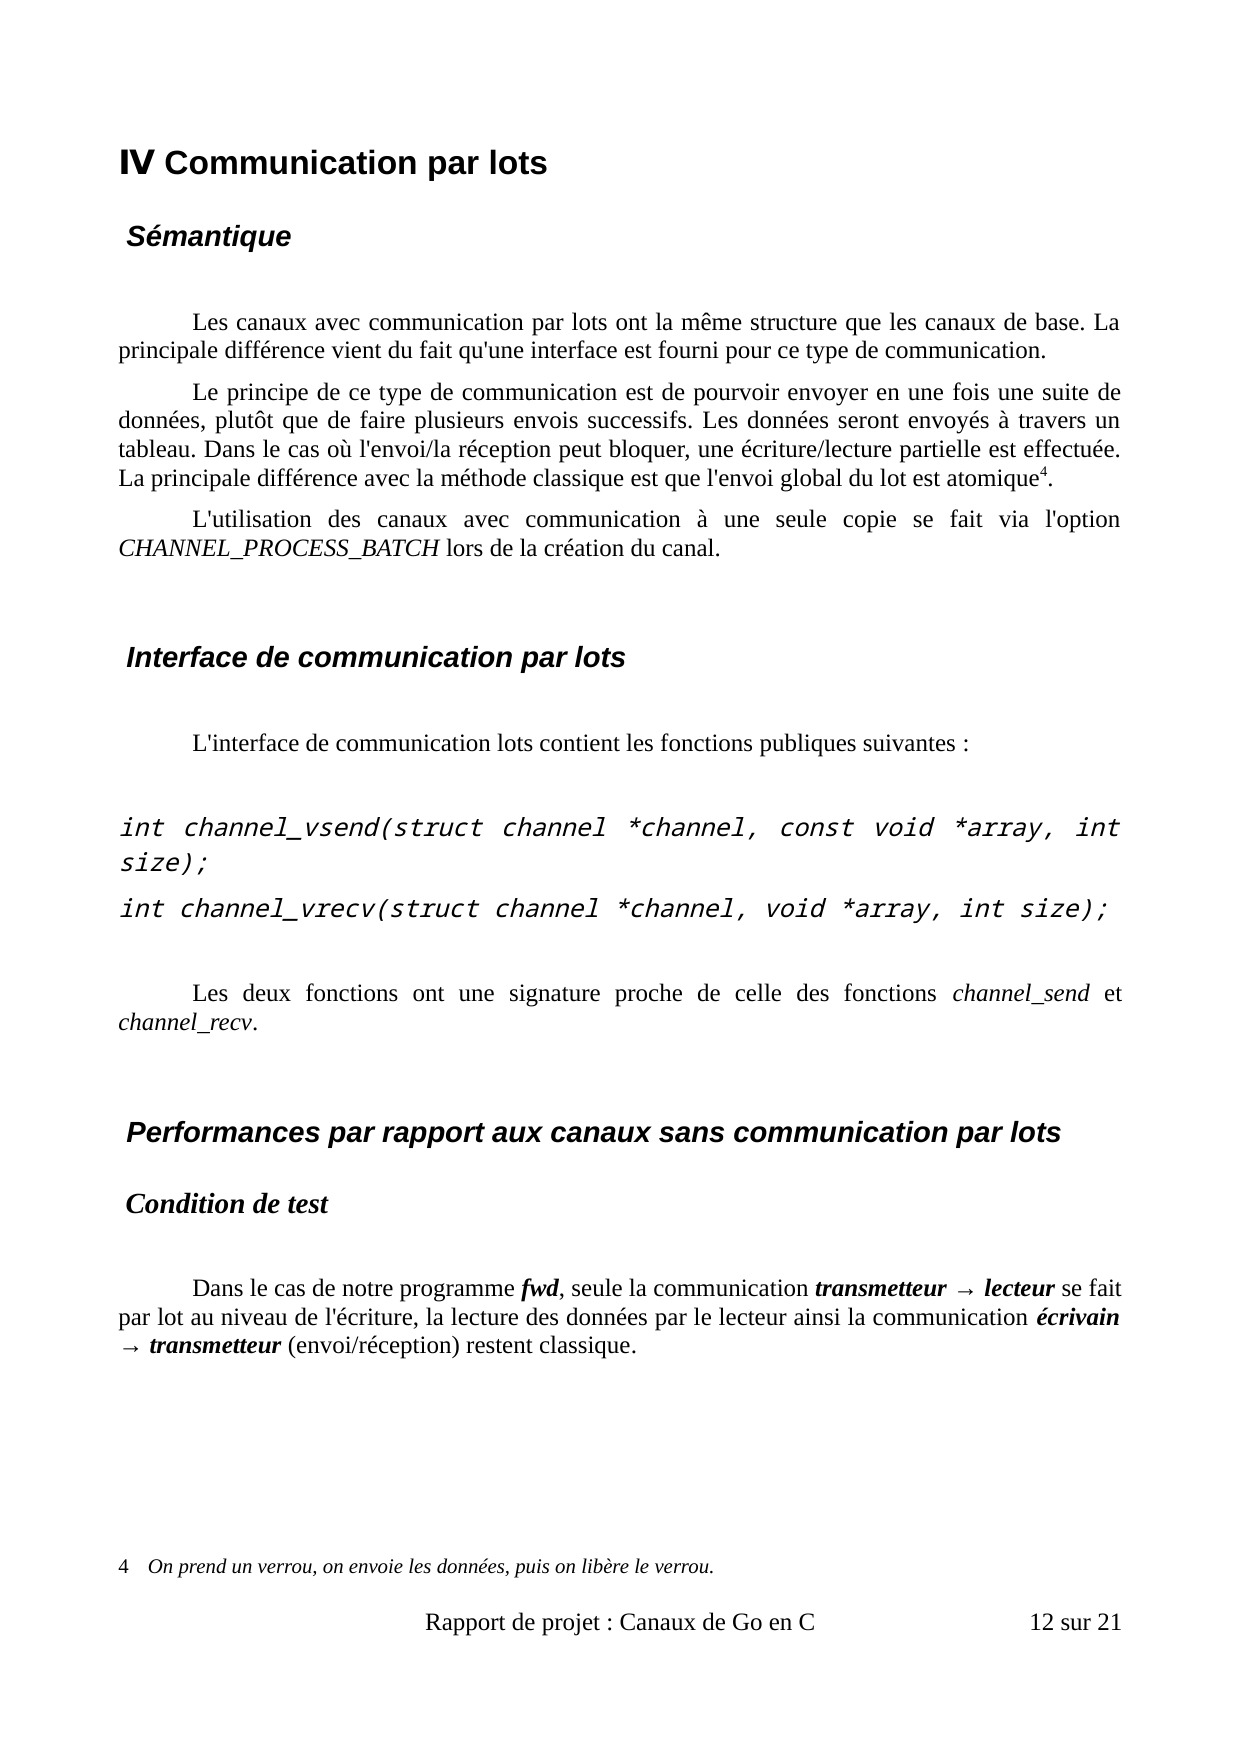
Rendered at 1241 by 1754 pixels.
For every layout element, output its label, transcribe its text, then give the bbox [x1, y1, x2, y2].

text L'utilisation des canaux avec communication à une seule copie se fait via l'option CHANNEL_PROCESS_BATCH lors de la création du canal. [118, 504, 1122, 562]
text Les canaux avec communication par lots ont la même structure que les canaux de base. La principale différence vient du fait qu'une interface est fourni pour ce type de communication. [118, 307, 1122, 364]
subtitle Condition de test [118, 1186, 1122, 1219]
text int channel_vsend(struct channel *channel, const void *array, int size); [118, 810, 1122, 878]
subtitle Ⅳ Communication par lots [118, 143, 1122, 182]
text int channel_vrecv(struct channel *channel, void *array, int size); [118, 891, 1122, 925]
subtitle Sémantique [118, 219, 1122, 253]
text L'interface de communication lots contient les fonctions publiques suivantes : [118, 728, 1122, 756]
text On prend un verrou, on envoie les données, puis on libère le verrou. [118, 1553, 1122, 1578]
text Le principe de ce type de communication est de pourvoir envoyer en une fois une suite de données, plutôt que de faire plusieurs envois successifs. Les données seront envoyés à travers un tableau. Dans le cas où l'envoi/la réception peut bloquer, une écriture/lecture partielle est effectuée. La principale différence avec la méthode classique est que l'envoi global du lot est atomique. [118, 377, 1122, 492]
subtitle Performances par rapport aux canaux sans communication par lots [118, 1115, 1122, 1148]
subtitle Interface de communication par lots [118, 640, 1122, 674]
text Les deux fonctions ont une signature proche de celle des fonctions channel_send et channel_recv. [118, 978, 1122, 1036]
text Dans le cas de notre programme fwd, seule la communication transmetteur → lecteur se fait par lot au niveau de l'écriture, la lecture des données par le lecteur ainsi la communication écrivain → transmetteur (envoi/réception) restent classique. [118, 1273, 1122, 1359]
